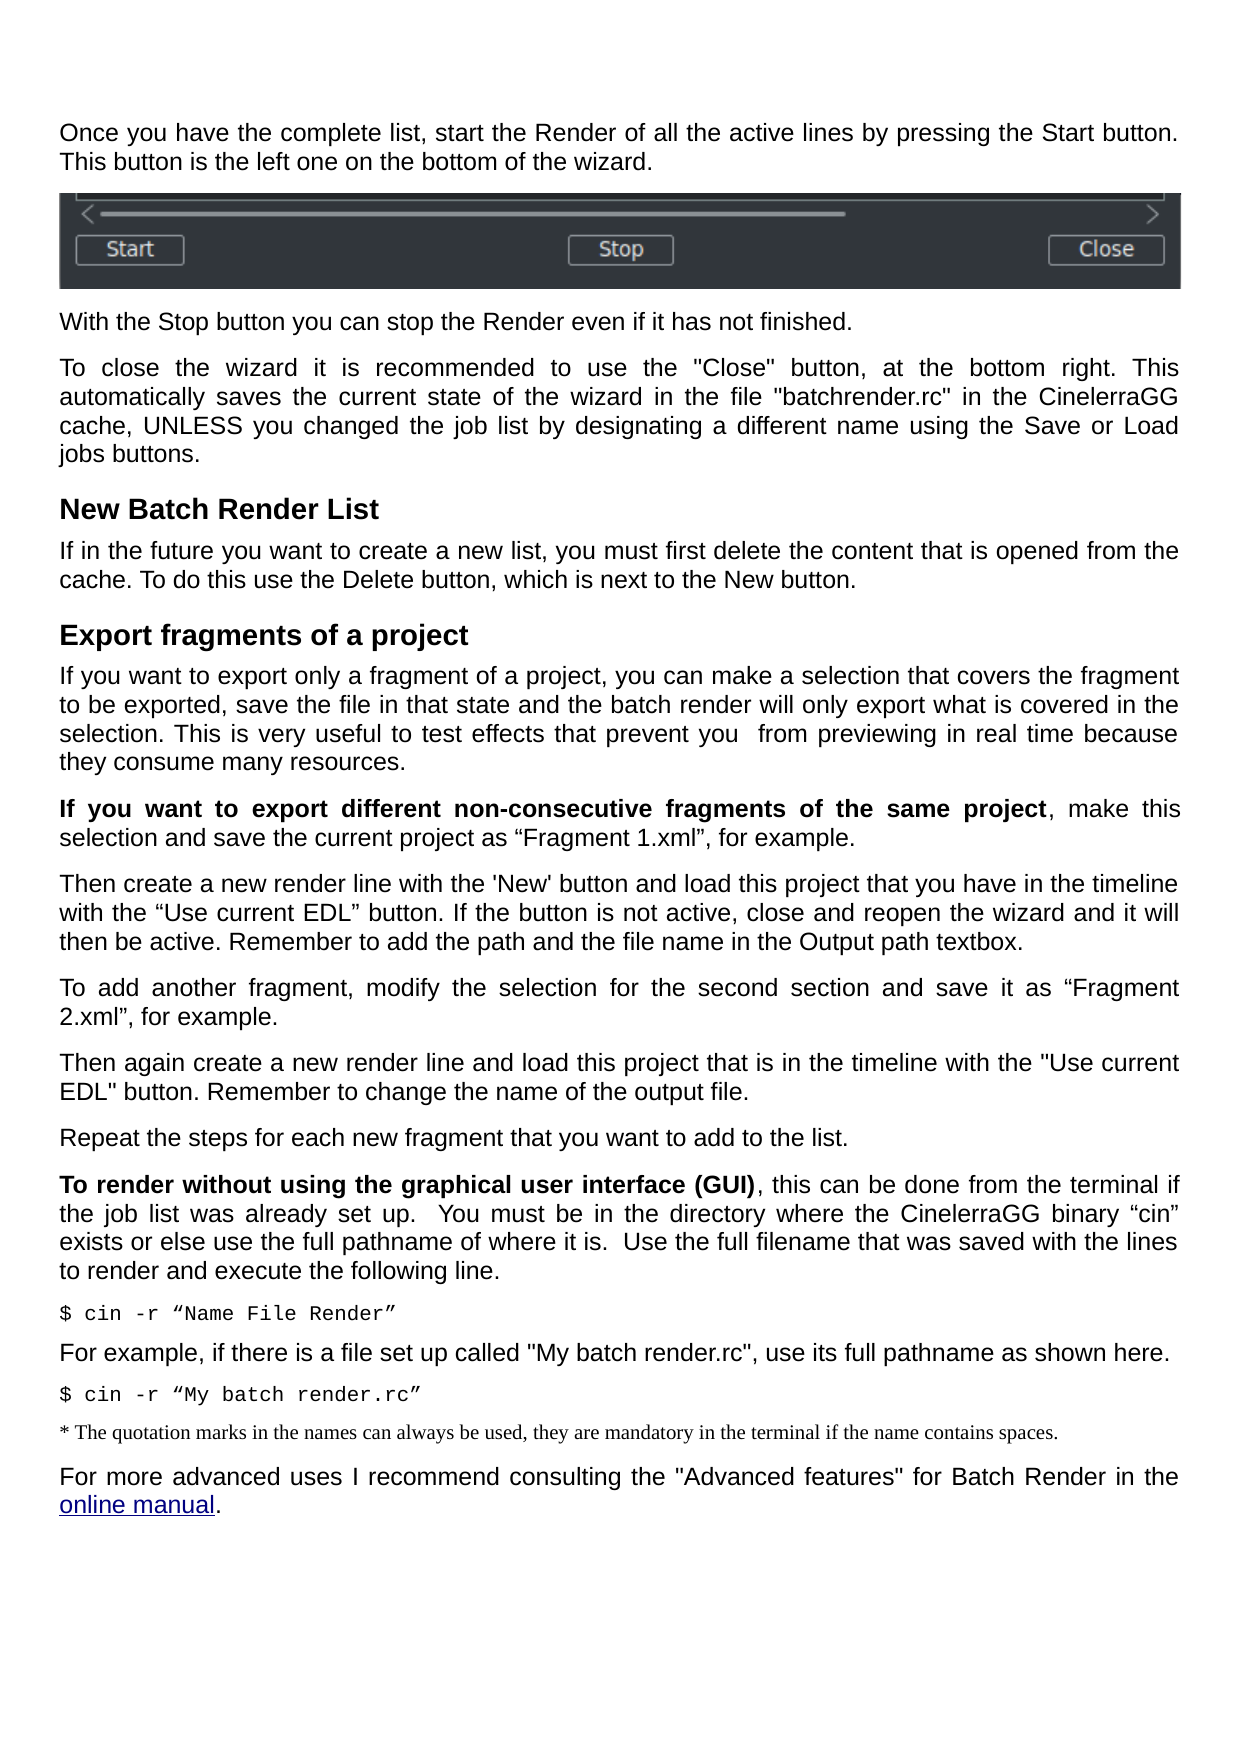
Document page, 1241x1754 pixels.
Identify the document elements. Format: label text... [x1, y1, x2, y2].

text If you want to export only a fragment of a project, you can make a selection that covers the fragment to be exported, save the file in that state and the batch render will only export what is covered in the selection. This is very useful to test effects that prevent you from previewing in real time because they consume many resources. [59, 661, 1181, 776]
subtitle Export fragments of a project [59, 617, 1181, 651]
text With the Stop button you can stop the Render even if it has not finished. [59, 289, 1181, 335]
text Repeat the steps for each new fragment that you want to add to the list. [59, 1123, 1181, 1152]
text Then again create a new render line and load this project that is in the timeline with the "Use current EDL" button. Remember to change the name of the output file. [59, 1048, 1181, 1106]
text * The quotation marks in the names can always be used, they are mandatory in the terminal if the name contains spaces. [59, 1420, 1181, 1444]
text Then create a new render line with the 'New' button and load this project that you have in the timeline with the “Use current EDL” button. If the button is not active, close and reopen the wizard and it will then be active. Remember to add the path and the file name in the Output path textbox. [59, 869, 1181, 955]
text If in the future you want to create a new list, you must first delete the content that is opened from the cache. To do this use the Delete button, which is next to the New button. [59, 536, 1181, 593]
text For more advanced uses I recommend consulting the "Advanced features" for Batch Render in the online manual. [59, 1462, 1181, 1519]
picture [59, 193, 1182, 289]
text $ cin -r “Name File Render” [59, 1302, 1181, 1326]
text To render without using the graphical user interface (GUI), this can be done from the terminal if the job list was already set up. You must be in the directory where the CinelerraGG binary “cin” exists or else use the full pathname of where it is. Use the full filename that was saved with the lines to render and execute the following line. [59, 1170, 1181, 1285]
text For example, if there is a file set up called "My batch render.rc", use its full pathname as shown here. [59, 1338, 1181, 1367]
text Once you have the complete list, start the Render of all the active lines by pressing the Start button. This button is the left one on the bottom of the wizard. [59, 118, 1181, 176]
text To add another fragment, modify the selection for the second section and save it as “Fragment 2.xml”, for example. [59, 973, 1181, 1030]
subtitle New Batch Render List [59, 492, 1181, 526]
text If you want to export different non-consecutive fragments of the same project, make this selection and save the current project as “Fragment 1.xml”, for example. [59, 794, 1181, 851]
text To close the wizard it is recommended to use the "Close" button, at the bottom right. This automatically saves the current state of the wizard in the file "batchrender.rc" in the CinelerraGG cache, UNLESS you changed the job list by designating a different name using the Save or Load jobs buttons. [59, 353, 1181, 468]
text $ cin -r “My batch render.rc” [59, 1384, 1181, 1408]
